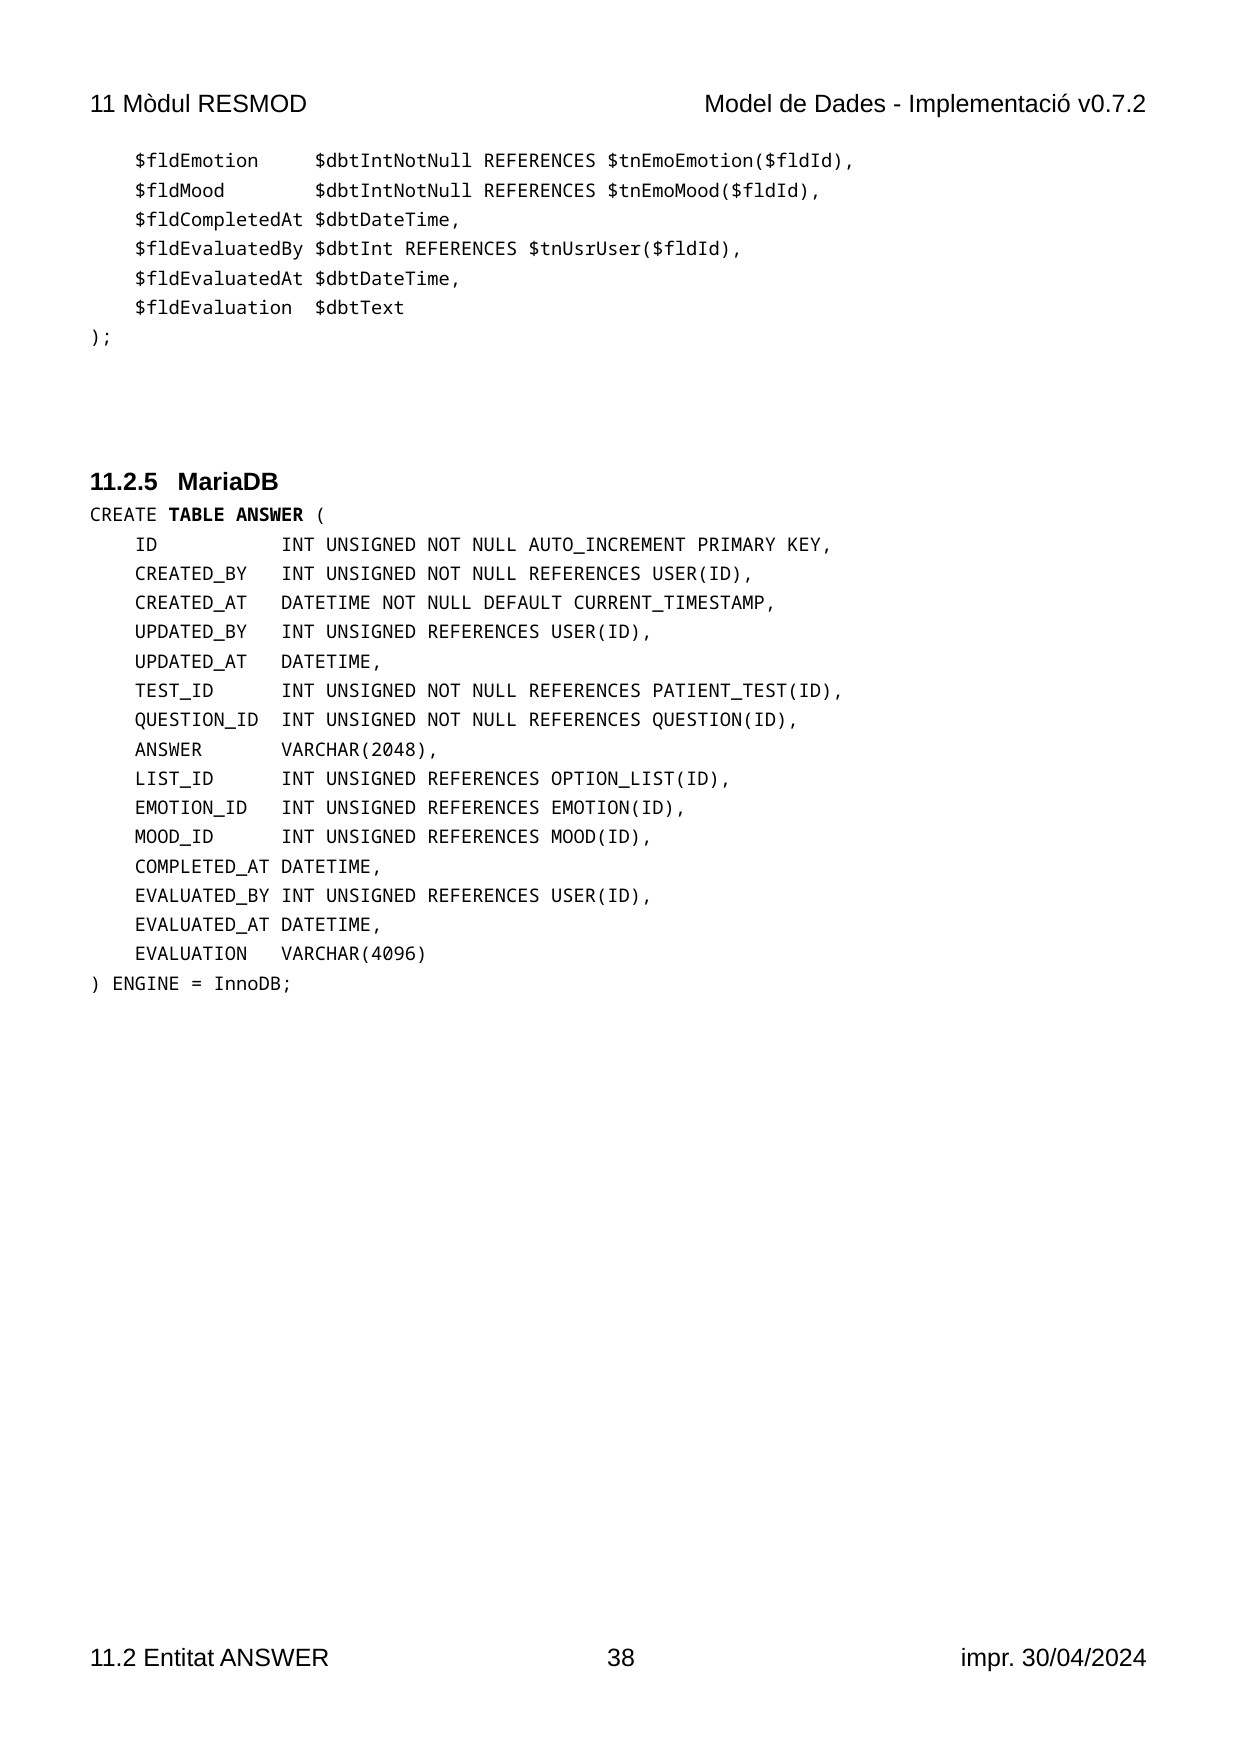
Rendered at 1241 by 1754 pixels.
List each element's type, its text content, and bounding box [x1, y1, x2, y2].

text ) ENGINE = InnoDB; [89, 970, 1146, 996]
text $fldEmotion $dbtIntNotNull REFERENCES $tnEmoEmotion($fldId), [89, 148, 1146, 173]
text EVALUATED_BY INT UNSIGNED REFERENCES USER(ID), [89, 882, 1146, 908]
text TEST_ID INT UNSIGNED NOT NULL REFERENCES PATIENT_TEST(ID), [89, 677, 1146, 703]
text $fldEvaluation $dbtText [89, 294, 1146, 319]
text $fldEvaluatedBy $dbtInt REFERENCES $tnUsrUser($fldId), [89, 236, 1146, 261]
text EVALUATED_AT DATETIME, [89, 911, 1146, 937]
text ); [89, 323, 1146, 349]
text CREATED_AT DATETIME NOT NULL DEFAULT CURRENT_TIMESTAMP, [89, 589, 1146, 615]
text $fldEvaluatedAt $dbtDateTime, [89, 265, 1146, 290]
subtitle MariaDB [89, 467, 1146, 496]
text CREATED_BY INT UNSIGNED NOT NULL REFERENCES USER(ID), [89, 560, 1146, 586]
text UPDATED_BY INT UNSIGNED REFERENCES USER(ID), [89, 619, 1146, 644]
text COMPLETED_AT DATETIME, [89, 853, 1146, 878]
text ID INT UNSIGNED NOT NULL AUTO_INCREMENT PRIMARY KEY, [89, 531, 1146, 556]
text EMOTION_ID INT UNSIGNED REFERENCES EMOTION(ID), [89, 794, 1146, 820]
text $fldCompletedAt $dbtDateTime, [89, 206, 1146, 232]
text UPDATED_AT DATETIME, [89, 648, 1146, 673]
text MOOD_ID INT UNSIGNED REFERENCES MOOD(ID), [89, 824, 1146, 849]
text QUESTION_ID INT UNSIGNED NOT NULL REFERENCES QUESTION(ID), [89, 707, 1146, 732]
text LIST_ID INT UNSIGNED REFERENCES OPTION_LIST(ID), [89, 765, 1146, 791]
text $fldMood $dbtIntNotNull REFERENCES $tnEmoMood($fldId), [89, 177, 1146, 202]
text CREATE TABLE ANSWER ( [89, 502, 1146, 527]
text ANSWER VARCHAR(2048), [89, 736, 1146, 761]
text EVALUATION VARCHAR(4096) [89, 941, 1146, 966]
